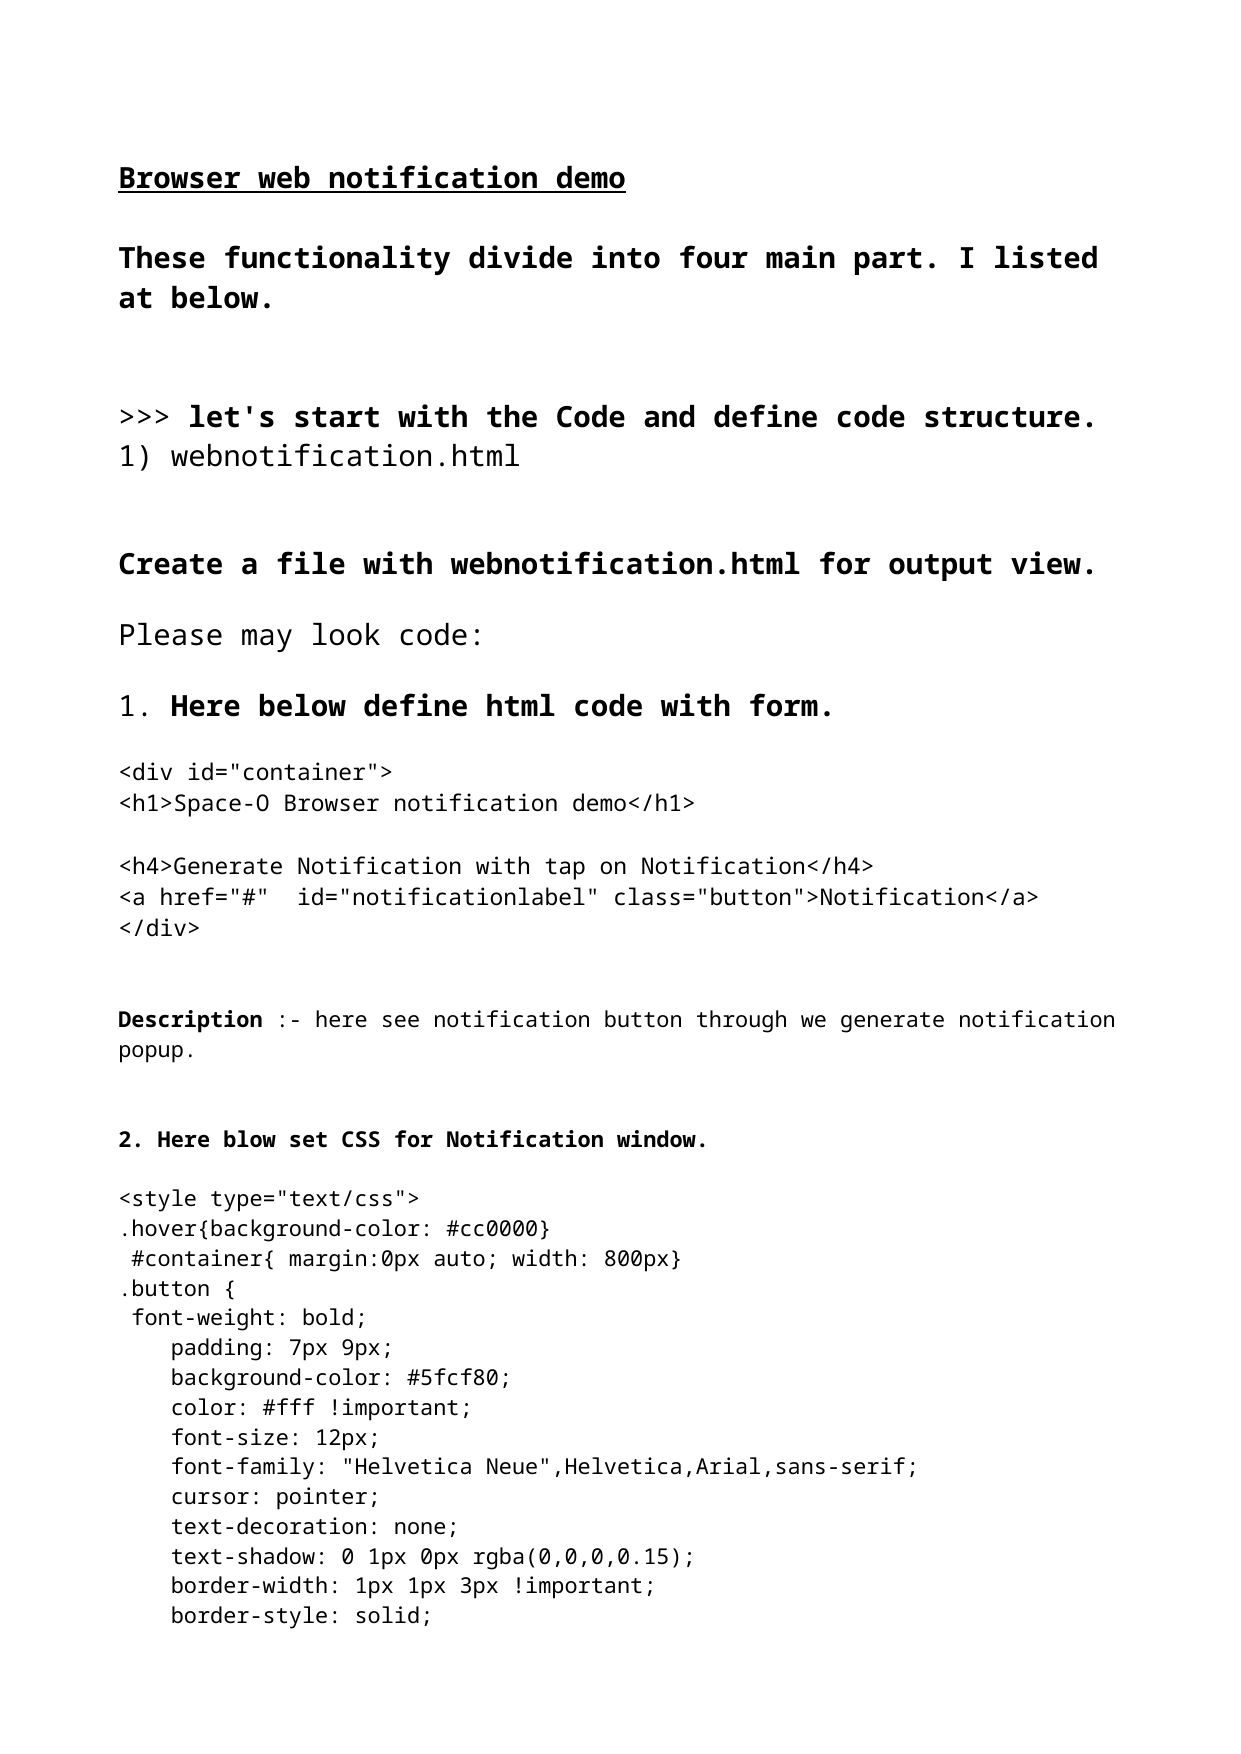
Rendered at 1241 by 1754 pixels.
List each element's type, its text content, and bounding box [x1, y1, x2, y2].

text Browser web notification demo [118, 158, 1122, 197]
text font-family: "Helvetica Neue",Helvetica,Arial,sans-serif; [118, 1451, 1122, 1481]
text </div> [118, 912, 1122, 943]
text <div id="container"> [118, 756, 1122, 787]
text background-color: #5fcf80; [118, 1362, 1122, 1392]
text text-shadow: 0 1px 0px rgba(0,0,0,0.15); [118, 1541, 1122, 1570]
text These functionality divide into four main part. I listed at below. [118, 237, 1122, 317]
text cursor: pointer; [118, 1481, 1122, 1511]
text <h4>Generate Notification with tap on Notification</h4> [118, 849, 1122, 881]
text <h1>Space-O Browser notification demo</h1> [118, 787, 1122, 818]
text font-size: 12px; [118, 1421, 1122, 1451]
text .button { [118, 1272, 1122, 1302]
text border-width: 1px 1px 3px !important; [118, 1570, 1122, 1600]
text 1. Here below define html code with form. [118, 685, 1122, 724]
text <style type="text/css"> [118, 1183, 1122, 1213]
text font-weight: bold; [118, 1302, 1122, 1332]
text >>> let's start with the Code and define code structure. [118, 396, 1122, 436]
text Create a file with webnotification.html for output view. [118, 543, 1122, 583]
text text-decoration: none; [118, 1511, 1122, 1541]
text #container{ margin:0px auto; width: 800px} [118, 1243, 1122, 1272]
text border-style: solid; [118, 1600, 1122, 1630]
text color: #fff !important; [118, 1392, 1122, 1421]
text Please may look code: [118, 614, 1122, 654]
text padding: 7px 9px; [118, 1332, 1122, 1362]
text 1) webnotification.html [118, 436, 1122, 475]
text Description :- here see notification button through we generate notification popup. [118, 1004, 1122, 1064]
text 2. Here blow set CSS for Notification window. [118, 1123, 1122, 1153]
text .hover{background-color: #cc0000} [118, 1213, 1122, 1243]
text <a href="#" id="notificationlabel" class="button">Notification</a> [118, 881, 1122, 912]
